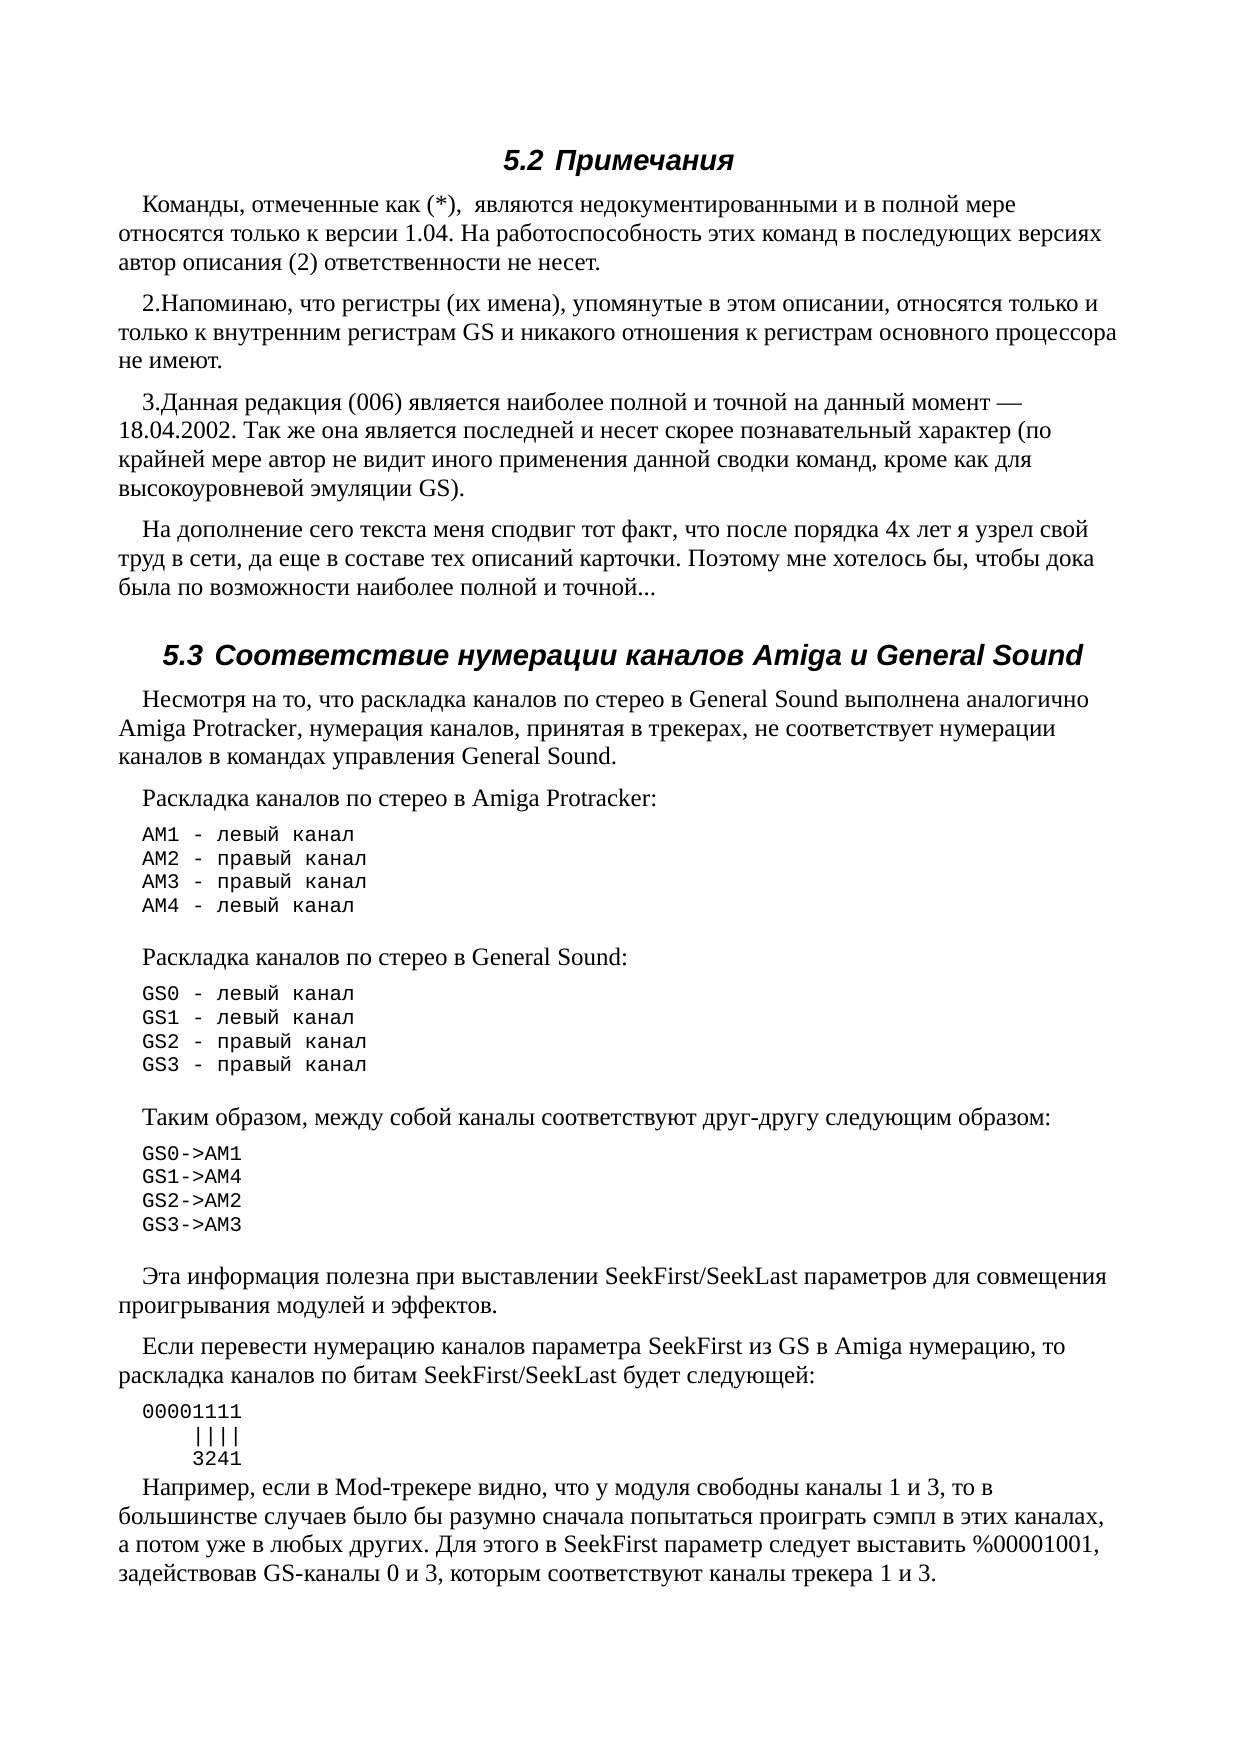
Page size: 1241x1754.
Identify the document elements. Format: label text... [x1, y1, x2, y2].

subtitle Примечания [118, 143, 1122, 177]
text 3.Данная редакция (006) является наиболее полной и точной на данный момент — 18.04.2002. Так же она является последней и несет скорее познавательный характер (по крайней мере автор не видит иного применения данной сводки команд, кроме как для высокоуровневой эмуляции GS). [118, 387, 1122, 502]
text AM1 - левый канал [118, 824, 1122, 848]
text GS3 - правый канал [118, 1054, 1122, 1102]
text Раскладка каналов по стерео в General Sound: [118, 942, 1122, 971]
text Раскладка каналов по стерео в Amiga Protracker: [118, 783, 1122, 811]
text 00001111 [118, 1401, 1122, 1425]
text Если перевести нумерацию каналов параметра SeekFirst из GS в Amiga нумерацию, то раскладка каналов по битам SeekFirst/SeekLast будет следующей: [118, 1331, 1122, 1389]
text AM3 - правый канал [118, 871, 1122, 895]
text GS0 - левый канал [118, 983, 1122, 1007]
text AM2 - правый канал [118, 848, 1122, 871]
text GS2->AM2 [118, 1190, 1122, 1214]
text Несмотря на то, что раскладка каналов по стерео в General Sound выполнена аналогично Amiga Protracker, нумерация каналов, принятая в трекерах, не соответствует нумерации каналов в командах управления General Sound. [118, 684, 1122, 770]
text Например, если в Mod-трекере видно, что у модуля свободны каналы 1 и 3, то в большинстве случаев было бы разумно сначала попытаться проиграть сэмпл в этих каналах, а потом уже в любых других. Для этого в SeekFirst параметр следует выставить %00001001, задействовав GS-каналы 0 и 3, которым соответствуют каналы трекера 1 и 3. [118, 1472, 1122, 1587]
text GS1 - левый канал [118, 1007, 1122, 1031]
text GS3->AM3 [118, 1214, 1122, 1261]
text Таким образом, между собой каналы соответствуют друг-другу следующим образом: [118, 1102, 1122, 1130]
text 2.Напоминаю, что регистры (их имена), упомянутые в этом описании, относятся только и только к внутренним регистрам GS и никакого отношения к регистрам основного процессора не имеют. [118, 288, 1122, 374]
text AM4 - левый канал [118, 895, 1122, 942]
text Команды, отмеченные как (*), являются недокументированными и в полной мере относятся только к версии 1.04. На работоспособность этих команд в последующих версиях автор описания (2) ответственности не несет. [118, 189, 1122, 275]
text GS2 - правый канал [118, 1031, 1122, 1054]
subtitle Соответствие нумерации каналов Amiga и General Sound [118, 638, 1122, 671]
text 3241 [118, 1448, 1122, 1472]
text GS1->AM4 [118, 1167, 1122, 1190]
text На дополнение сего текста меня сподвиг тот факт, что после порядка 4х лет я узрел свой труд в сети, да еще в составе тех описаний карточки. Поэтому мне хотелось бы, чтобы дока была по возможности наиболее полной и точной... [118, 514, 1122, 600]
text Эта информация полезна при выставлении SeekFirst/SeekLast параметров для совмещения проигрывания модулей и эффектов. [118, 1261, 1122, 1319]
text |||| [118, 1425, 1122, 1448]
text GS0->AM1 [118, 1143, 1122, 1167]
